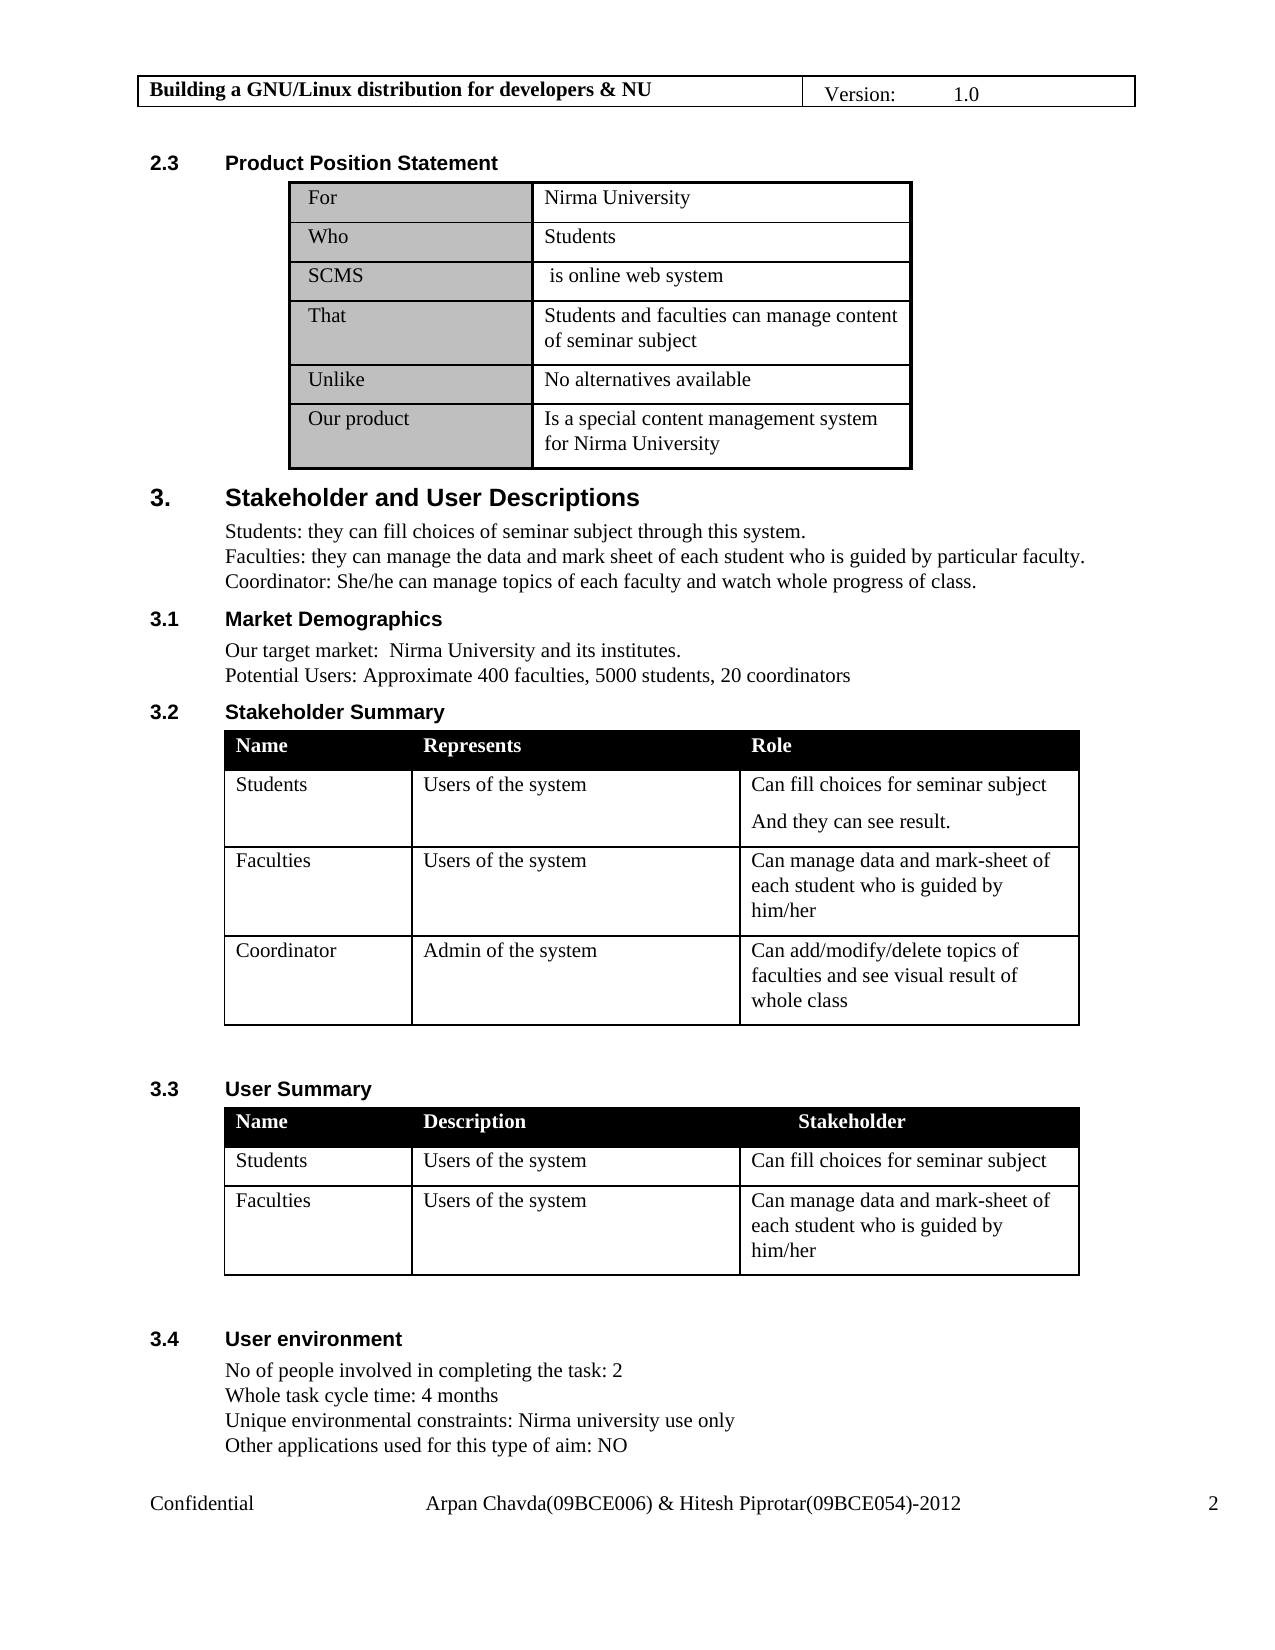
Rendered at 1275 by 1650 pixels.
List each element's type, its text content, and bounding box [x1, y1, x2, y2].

text Potential Users: Approximate 400 faculties, 5000 students, 20 coordinators [225, 662, 1125, 687]
table_header Role [741, 732, 1078, 769]
table_header Represents [413, 732, 739, 769]
table_cell Can fill choices for seminar subject [741, 1148, 1078, 1185]
table_cell Students [534, 223, 909, 261]
table_header Description [413, 1108, 787, 1146]
text Whole task cycle time: 4 months [225, 1382, 1125, 1407]
subtitle Product Position Statement [150, 150, 1125, 175]
table_cell Users of the system [413, 1187, 739, 1274]
text Other applications used for this type of aim: NO [225, 1432, 1125, 1457]
table_cell Can manage data and mark-sheet of each student who is guided by him/her [741, 848, 1078, 935]
table_header For [291, 184, 531, 222]
table_cell Faculties [225, 848, 411, 935]
table_header Nirma University [534, 184, 909, 222]
table_cell Students [225, 771, 411, 846]
table_cell SCMS [291, 263, 531, 300]
table_cell Admin of the system [413, 937, 739, 1024]
table_header Name [225, 732, 411, 769]
table_cell Students [225, 1148, 411, 1185]
subtitle User environment [150, 1326, 1125, 1351]
subtitle User Summary [150, 1076, 1125, 1101]
subtitle Stakeholder and User Descriptions [150, 483, 1125, 512]
subtitle Stakeholder Summary [150, 699, 1125, 724]
table_cell Our product [291, 405, 531, 467]
text Faculties: they can manage the data and mark sheet of each student who is guided by particular faculty. [225, 543, 1125, 568]
table_cell is online web system [534, 263, 909, 300]
table_cell Users of the system [413, 848, 739, 935]
table_cell Can fill choices for seminar subject And they can see result. [741, 771, 1078, 846]
table_cell Coordinator [225, 937, 411, 1024]
text Coordinator: She/he can manage topics of each faculty and watch whole progress of class. [225, 568, 1125, 593]
table_cell Is a special content management system for Nirma University [534, 405, 909, 467]
table_header Name [225, 1108, 412, 1146]
text Our target market: Nirma University and its institutes. [225, 637, 1125, 662]
table_cell Can manage data and mark-sheet of each student who is guided by him/her [741, 1187, 1078, 1274]
table_cell No alternatives available [534, 366, 909, 403]
table_cell Users of the system [413, 771, 739, 846]
table_cell Faculties [225, 1187, 411, 1274]
table_cell Users of the system [413, 1148, 739, 1185]
table_cell That [291, 302, 531, 364]
table_cell Who [291, 223, 531, 261]
table_cell Can add/modify/delete topics of faculties and see visual result of whole class [741, 937, 1078, 1024]
subtitle Market Demographics [150, 605, 1125, 630]
table_header Stakeholder [788, 1108, 1078, 1146]
text Unique environmental constraints: Nirma university use only [225, 1407, 1125, 1432]
table_cell Unlike [291, 366, 531, 403]
text No of people involved in completing the task: 2 [225, 1357, 1125, 1382]
text Students: they can fill choices of seminar subject through this system. [225, 518, 1125, 543]
table_cell Students and faculties can manage content of seminar subject [534, 302, 909, 364]
